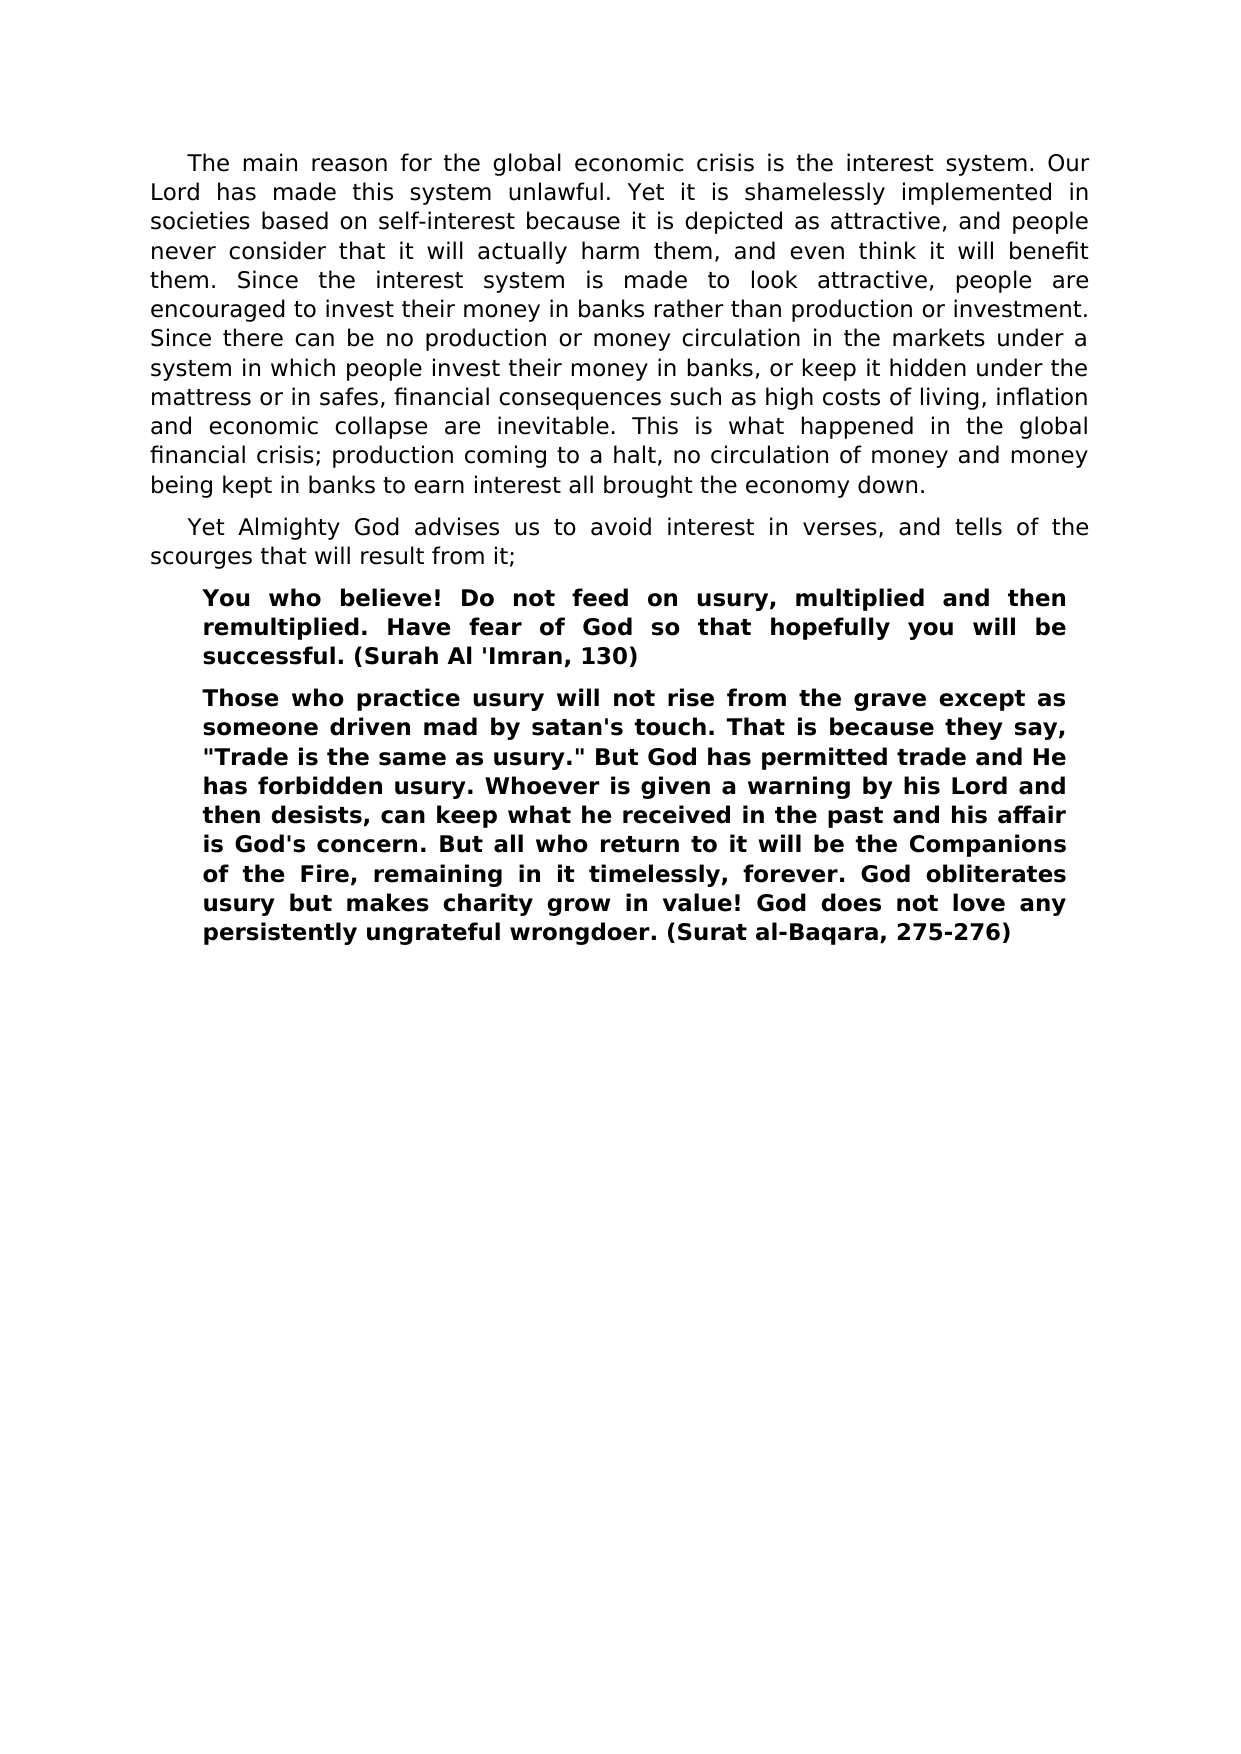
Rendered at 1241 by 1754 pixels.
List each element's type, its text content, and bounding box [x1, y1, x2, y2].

text Yet Almighty God advises us to avoid interest in verses, and tells of the scourges that will result from it; [150, 514, 1090, 570]
text You who believe! Do not feed on usury, multiplied and then remultiplied. Have fear of God so that hopefully you will be successful. (Surah Al 'Imran, 130) [202, 585, 1068, 670]
text The main reason for the global economic crisis is the interest system. Our Lord has made this system unlawful. Yet it is shamelessly implemented in societies based on self-interest because it is depicted as attractive, and people never consider that it will actually harm them, and even think it will benefit them. Since the interest system is made to look attractive, people are encouraged to invest their money in banks rather than production or investment. Since there can be no production or money circulation in the markets under a system in which people invest their money in banks, or keep it hidden under the mattress or in safes, financial consequences such as high costs of living, inflation and economic collapse are inevitable. This is what happened in the global financial crisis; production coming to a halt, no circulation of money and money being kept in banks to earn interest all brought the economy down. [150, 150, 1090, 499]
text Those who practice usury will not rise from the grave except as someone driven mad by satan's touch. That is because they say, "Trade is the same as usury." But God has permitted trade and He has forbidden usury. Whoever is given a warning by his Lord and then desists, can keep what he received in the past and his affair is God's concern. But all who return to it will be the Companions of the Fire, remaining in it timelessly, forever. God obliterates usury but makes charity grow in value! God does not love any persistently ungrateful wrongdoer. (Surat al-Baqara, 275-276) [202, 685, 1068, 946]
